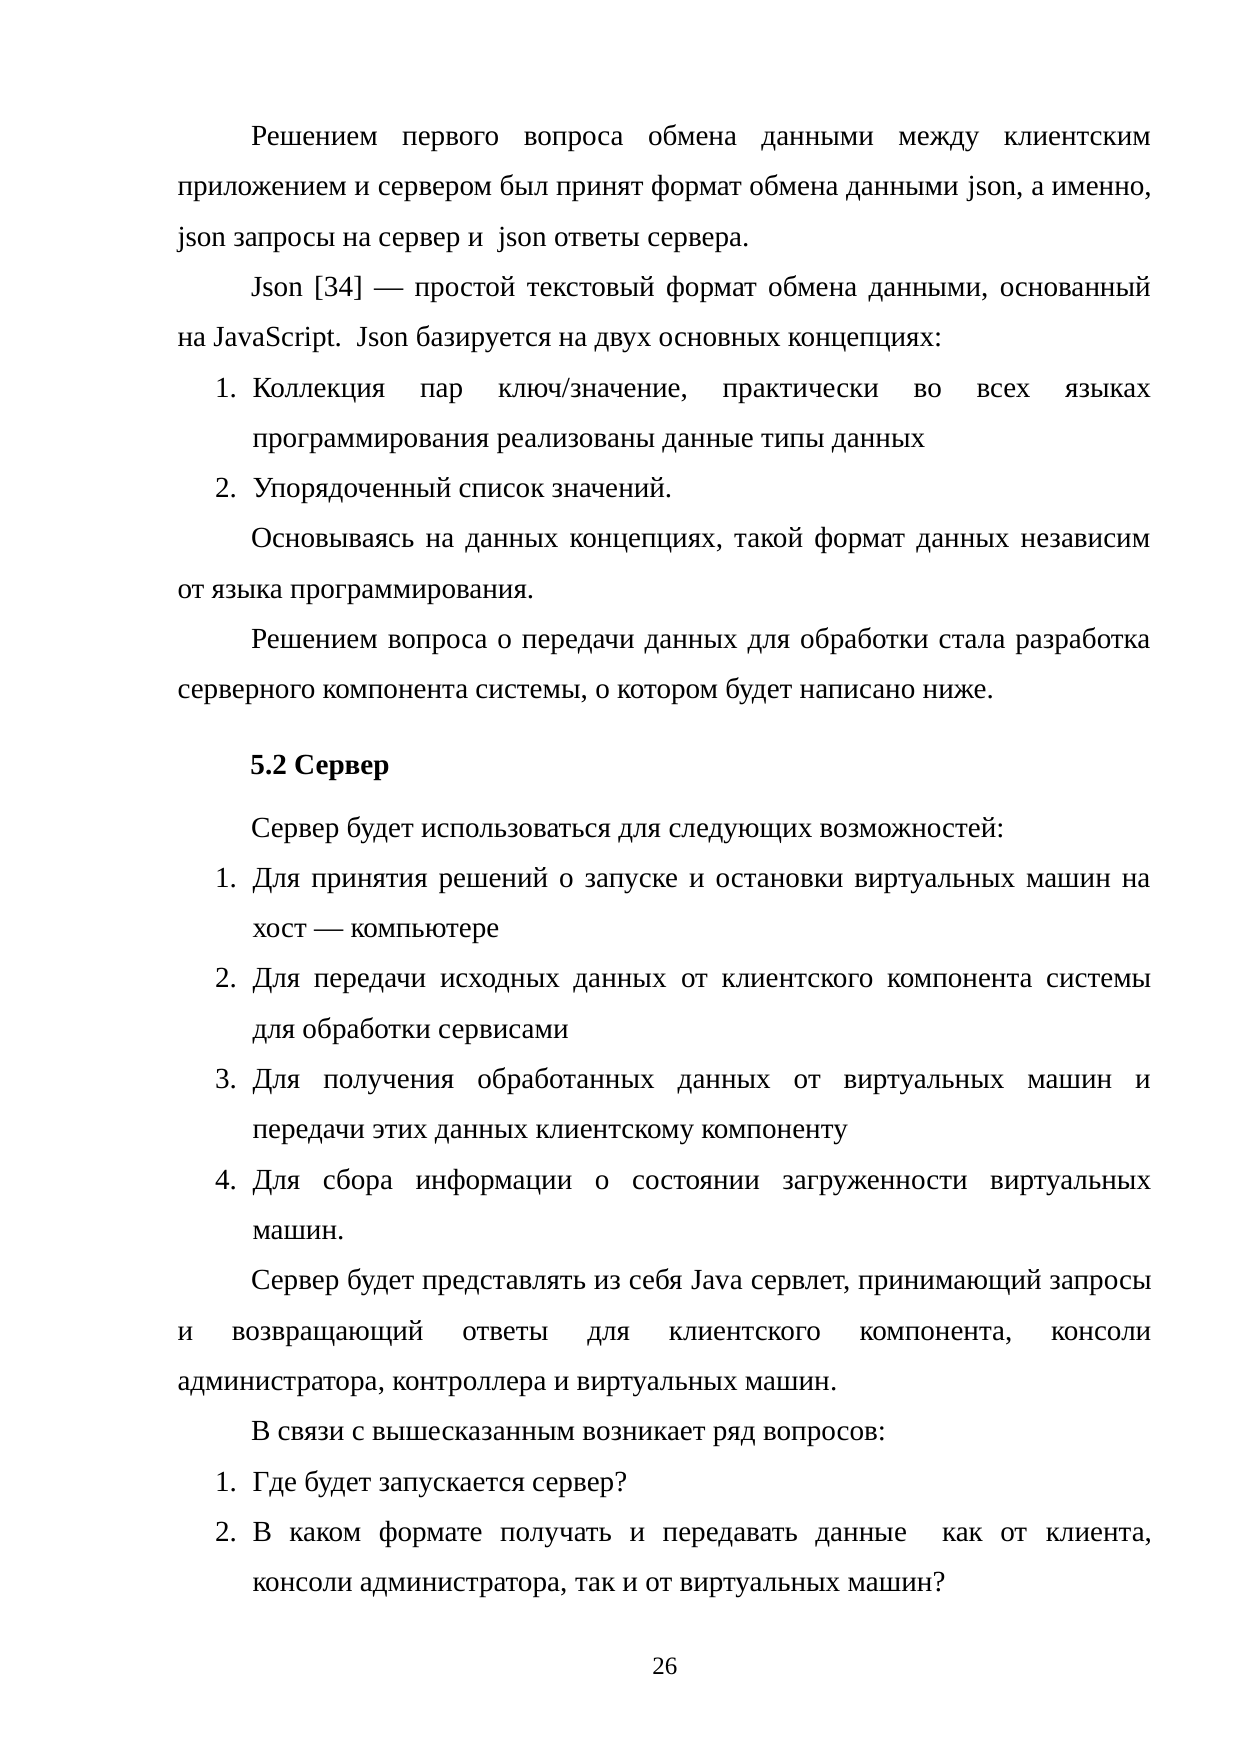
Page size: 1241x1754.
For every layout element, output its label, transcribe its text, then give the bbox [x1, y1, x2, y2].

text Сервер будет представлять из себя Java сервлет, принимающий запросы и возвращающий ответы для клиентского компонента, консоли администратора, контроллера и виртуальных машин. [177, 1262, 1152, 1397]
list Коллекция пар ключ/значение, практически во всех языках программирования реализованы данные типы данных [215, 370, 1152, 453]
text Json [34] — простой текстовый формат обмена данными, основанный на JavaScript. Json базируется на двух основных концепциях: [177, 269, 1152, 353]
text Основываясь на данных концепциях, такой формат данных независим от языка программирования. [177, 521, 1152, 604]
list Для принятия решений о запуске и остановки виртуальных машин на хост — компьютере [215, 860, 1152, 944]
list Для сбора информации о состоянии загруженности виртуальных машин. [215, 1162, 1152, 1246]
subtitle 5.2 Сервер [177, 747, 1152, 780]
list Для получения обработанных данных от виртуальных машин и передачи этих данных клиентскому компоненту [215, 1061, 1152, 1145]
list Где будет запускается сервер? [215, 1464, 1152, 1497]
text Решением вопроса о передачи данных для обработки стала разработка серверного компонента системы, о котором будет написано ниже. [177, 621, 1152, 705]
list Упорядоченный список значений. [215, 470, 1152, 504]
text В связи с вышесказанным возникает ряд вопросов: [177, 1413, 1152, 1447]
text Сервер будет использоваться для следующих возможностей: [177, 810, 1152, 843]
list В каком формате получать и передавать данные как от клиента, консоли администратора, так и от виртуальных машин? [215, 1514, 1152, 1598]
text Решением первого вопроса обмена данными между клиентским приложением и сервером был принят формат обмена данными json, а именно, json запросы на сервер и json ответы сервера. [177, 118, 1152, 252]
list Для передачи исходных данных от клиентского компонента системы для обработки сервисами [215, 961, 1152, 1044]
